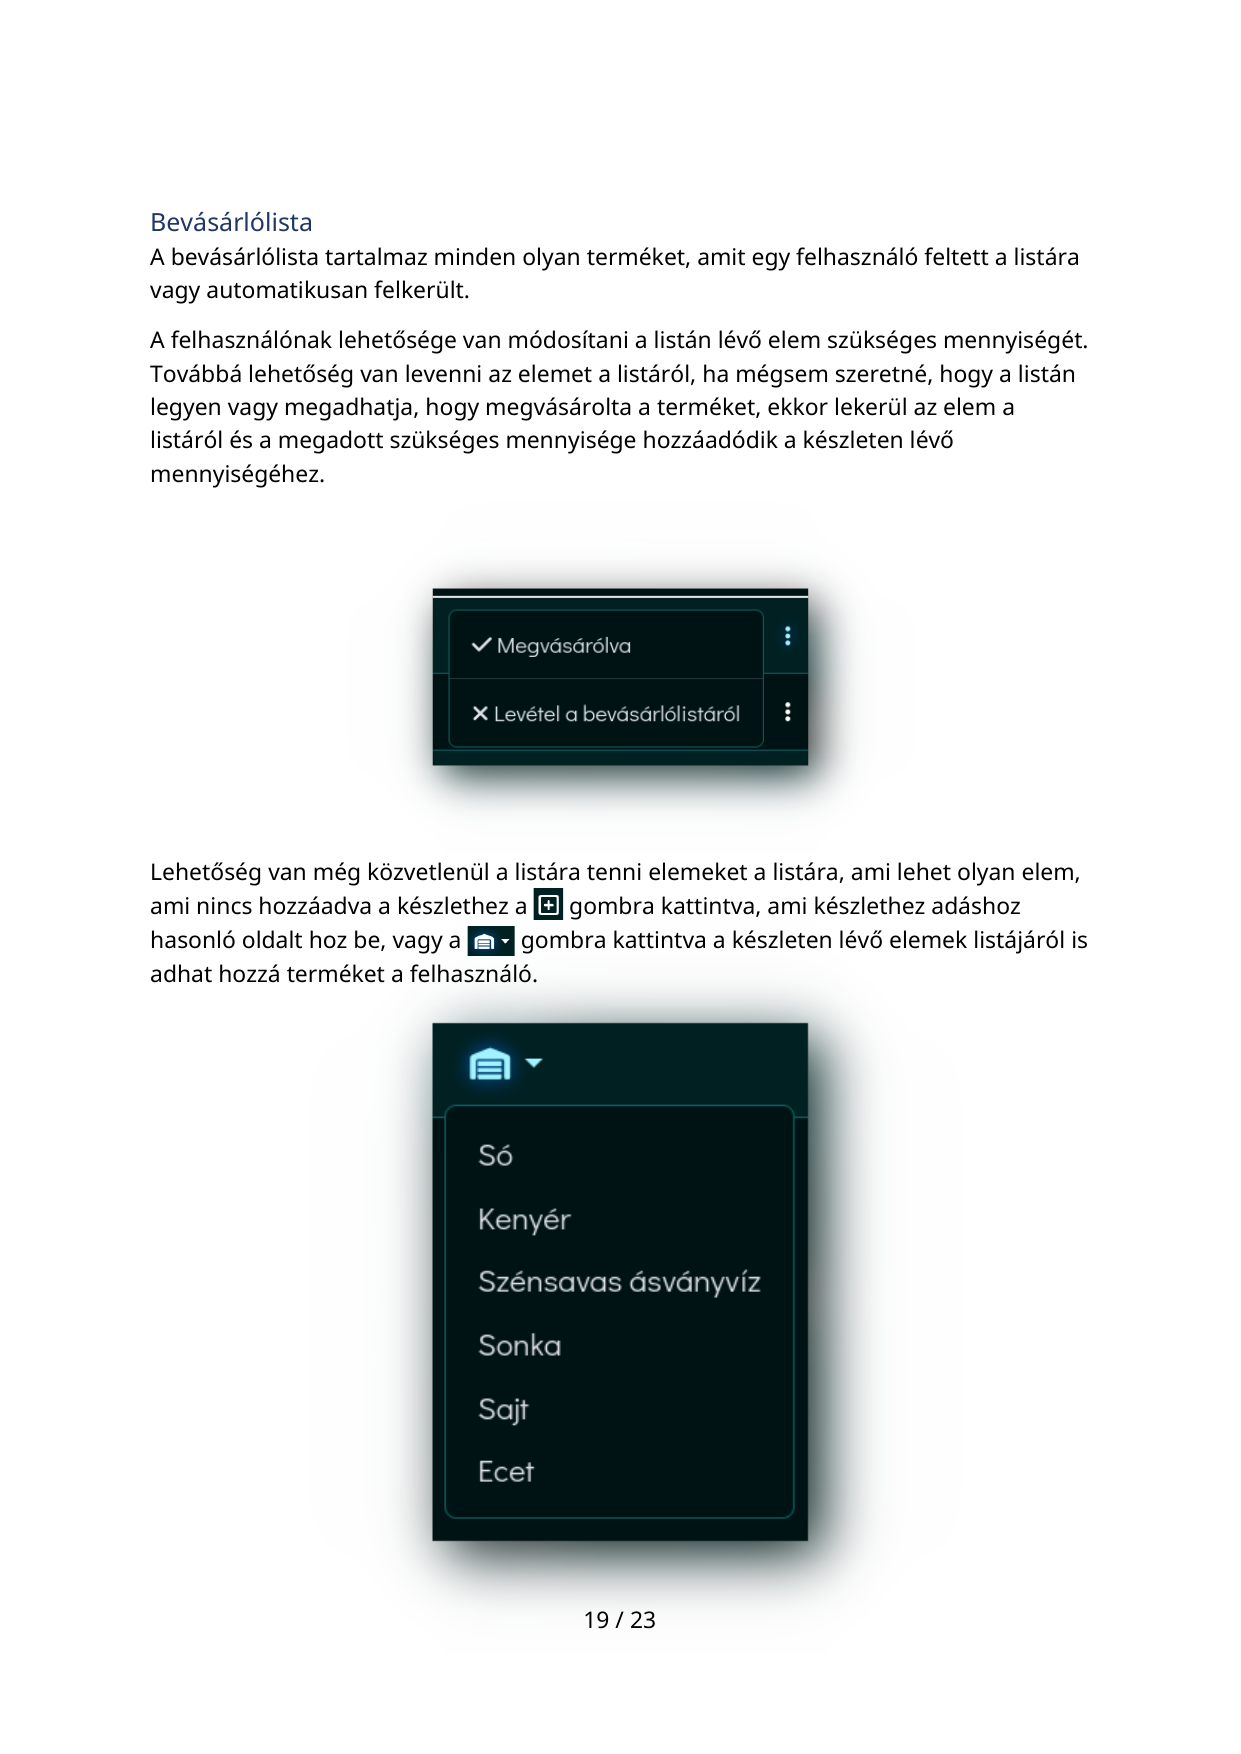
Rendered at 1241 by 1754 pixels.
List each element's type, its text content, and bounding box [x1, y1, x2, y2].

picture [245, 500, 995, 854]
text A felhasználónak lehetősége van módosítani a listán lévő elem szükséges mennyiségét. Továbbá lehetőség van levenni az elemet a listáról, ha mégsem szeretné, hogy a listán legyen vagy megadhatja, hogy megvásárolta a terméket, ekkor lekerül az elem a listáról és a megadott szükséges mennyisége hozzáadódik a készleten lévő mennyiségéhez. [150, 324, 1090, 489]
text Lehetőség van még közvetlenül a listára tenni elemeket a listára, ami lehet olyan elem, ami nincs hozzáadva a készlethez a gombra kattintva, ami készlethez adáshoz hasonló oldalt hoz be, vagy a gombra kattintva a készleten lévő elemek listájáról is adhat hozzá terméket a felhasználó. [150, 508, 1090, 989]
text A bevásárlólista tartalmaz minden olyan terméket, amit egy felhasználó feltett a listára vagy automatikusan felkerült. [150, 241, 1090, 305]
picture [245, 888, 995, 1654]
subtitle Bevásárlólista [150, 204, 1090, 238]
